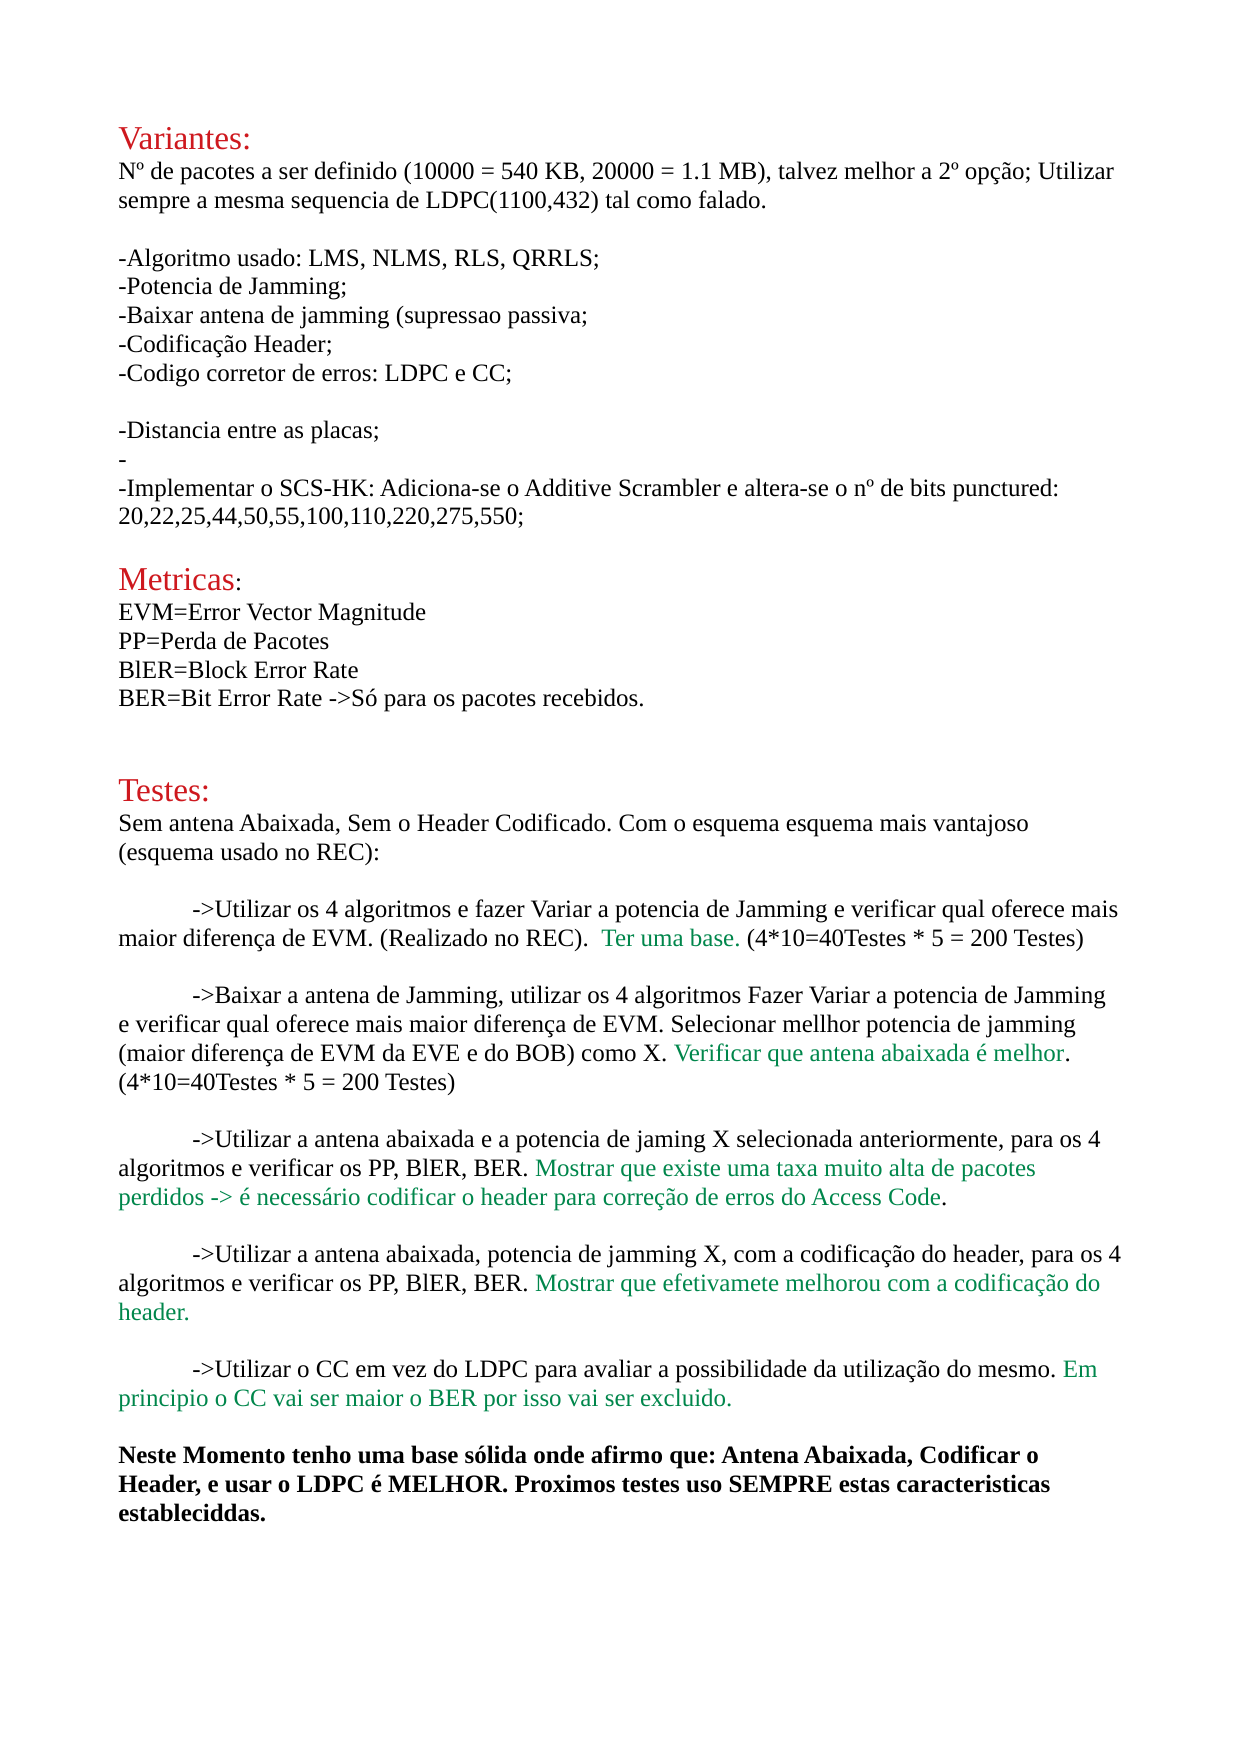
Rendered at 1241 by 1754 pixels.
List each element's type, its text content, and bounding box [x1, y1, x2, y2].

text Neste Momento tenho uma base sólida onde afirmo que: Antena Abaixada, Codificar o Header, e usar o LDPC é MELHOR. Proximos testes uso SEMPRE estas caracteristicas estableciddas. [118, 1441, 1122, 1527]
text -Codigo corretor de erros: LDPC e CC; [118, 358, 1122, 386]
text -Codificação Header; [118, 329, 1122, 358]
text PP=Perda de Pacotes [118, 626, 1122, 655]
text ->Utilizar a antena abaixada e a potencia de jaming X selecionada anteriormente, para os 4 algoritmos e verificar os PP, BlER, BER. Mostrar que existe uma taxa muito alta de pacotes perdidos -> é necessário codificar o header para correção de erros do Access Code. [118, 1124, 1122, 1211]
text EVM=Error Vector Magnitude [118, 597, 1122, 626]
text - [118, 444, 1122, 473]
text -Distancia entre as placas; [118, 415, 1122, 444]
text Nº de pacotes a ser definido (10000 = 540 KB, 20000 = 1.1 MB), talvez melhor a 2º opção; Utilizar sempre a mesma sequencia de LDPC(1100,432) tal como falado. [118, 156, 1122, 214]
text BER=Bit Error Rate ->Só para os pacotes recebidos. [118, 683, 1122, 712]
text Metricas: [118, 559, 1122, 597]
text -Implementar o SCS-HK: Adiciona-se o Additive Scrambler e altera-se o nº de bits punctured: 20,22,25,44,50,55,100,110,220,275,550; [118, 473, 1122, 530]
text ->Utilizar a antena abaixada, potencia de jamming X, com a codificação do header, para os 4 algoritmos e verificar os PP, BlER, BER. Mostrar que efetivamete melhorou com a codificação do header. [118, 1239, 1122, 1326]
text -Potencia de Jamming; [118, 271, 1122, 300]
text ->Utilizar os 4 algoritmos e fazer Variar a potencia de Jamming e verificar qual oferece mais maior diferença de EVM. (Realizado no REC). Ter uma base. (4*10=40Testes * 5 = 200 Testes) [118, 894, 1122, 952]
text Sem antena Abaixada, Sem o Header Codificado. Com o esquema esquema mais vantajoso (esquema usado no REC): [118, 808, 1122, 866]
text ->Baixar a antena de Jamming, utilizar os 4 algoritmos Fazer Variar a potencia de Jamming e verificar qual oferece mais maior diferença de EVM. Selecionar mellhor potencia de jamming (maior diferença de EVM da EVE e do BOB) como X. Verificar que antena abaixada é melhor. (4*10=40Testes * 5 = 200 Testes) [118, 981, 1122, 1096]
text BlER=Block Error Rate [118, 655, 1122, 683]
text Variantes: [118, 118, 1122, 156]
text ->Utilizar o CC em vez do LDPC para avaliar a possibilidade da utilização do mesmo. Em principio o CC vai ser maior o BER por isso vai ser excluido. [118, 1354, 1122, 1412]
text Testes: [118, 770, 1122, 808]
text -Baixar antena de jamming (supressao passiva; [118, 300, 1122, 329]
text -Algoritmo usado: LMS, NLMS, RLS, QRRLS; [118, 243, 1122, 271]
